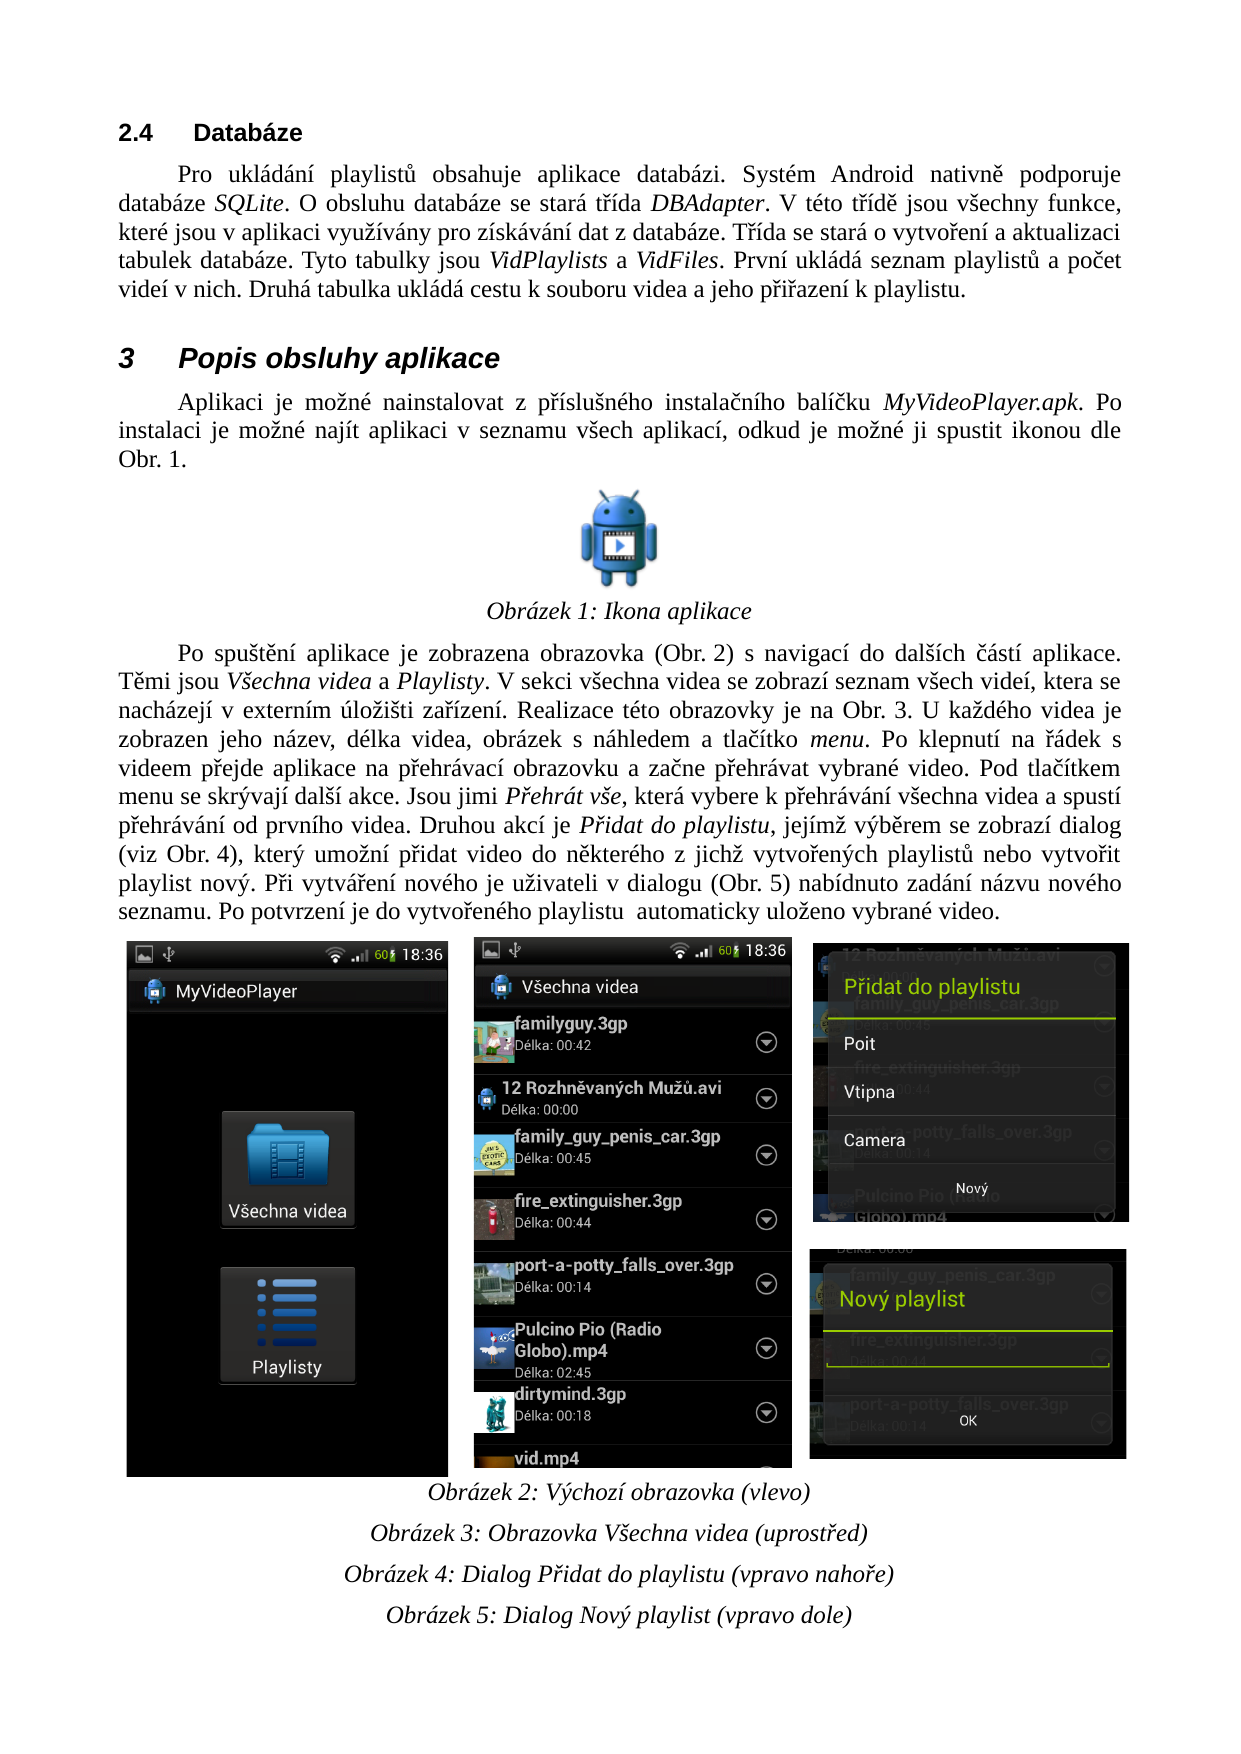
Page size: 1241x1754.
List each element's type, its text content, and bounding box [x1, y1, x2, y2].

subtitle Databáze [118, 118, 1122, 147]
picture [561, 479, 679, 597]
text Po spuštění aplikace je zobrazena obrazovka (Obr. 2) s navigací do dalších částí aplikace. Těmi jsou Všechna videa a Playlisty. V sekci všechna videa se zobrazí seznam všech videí, ktera se nacházejí v externím úložišti zařízení. Realizace této obrazovky je na Obr. 3. U každého videa je zobrazen jeho název, délka videa, obrázek s náhledem a tlačítko menu. Po klepnutí na řádek s videem přejde aplikace na přehrávací obrazovku a začne přehrávat vybrané video. Pod tlačítkem menu se skrývají další akce. Jsou jimi Přehrát vše, která vybere k přehrávání všechna videa a spustí přehrávání od prvního videa. Druhou akcí je Přidat do playlistu, jejímž výběrem se zobrazí dialog (viz Obr. 4), který umožní přidat video do některého z jichž vytvořených playlistů nebo vytvořit playlist nový. Při vytváření nového je uživateli v dialogu (Obr. 5) nabídnuto zadání názvu nového seznamu. Po potvrzení je do vytvořeného playlistu automaticky uloženo vybrané video. [118, 638, 1122, 925]
text Obrázek 1: Ikona aplikace [118, 485, 1122, 625]
text Aplikaci je možné nainstalovat z příslušného instalačního balíčku MyVideoPlayer.apk. Po instalaci je možné najít aplikaci v seznamu všech aplikací, odkud je možné ji spustit ikonou dle Obr. 1. [118, 387, 1122, 473]
picture [473, 937, 792, 1468]
text Obrázek 3: Obrazovka Všechna videa (uprostřed) [118, 1518, 1122, 1547]
subtitle Popis obsluhy aplikace [118, 341, 1122, 374]
text Obrázek 5: Dialog Nový playlist (vpravo dole) [118, 1601, 1122, 1629]
picture [813, 943, 1130, 1222]
picture [126, 941, 449, 1477]
text Pro ukládání playlistů obsahuje aplikace databázi. Systém Android nativně podporuje databáze SQLite. O obsluhu databáze se stará třída DBAdapter. V této třídě jsou všechny funkce, které jsou v aplikaci využívány pro získávání dat z databáze. Třída se stará o vytvoření a aktualizaci tabulek databáze. Tyto tabulky jsou VidPlaylists a VidFiles. První ukládá seznam playlistů a počet videí v nich. Druhá tabulka ukládá cestu k souboru videa a jeho přiřazení k playlistu. [118, 159, 1122, 303]
text Obrázek 4: Dialog Přidat do playlistu (vpravo nahoře) [118, 1559, 1122, 1588]
picture [809, 1249, 1127, 1459]
text Obrázek 2: Výchozí obrazovka (vlevo) [118, 938, 1122, 1506]
